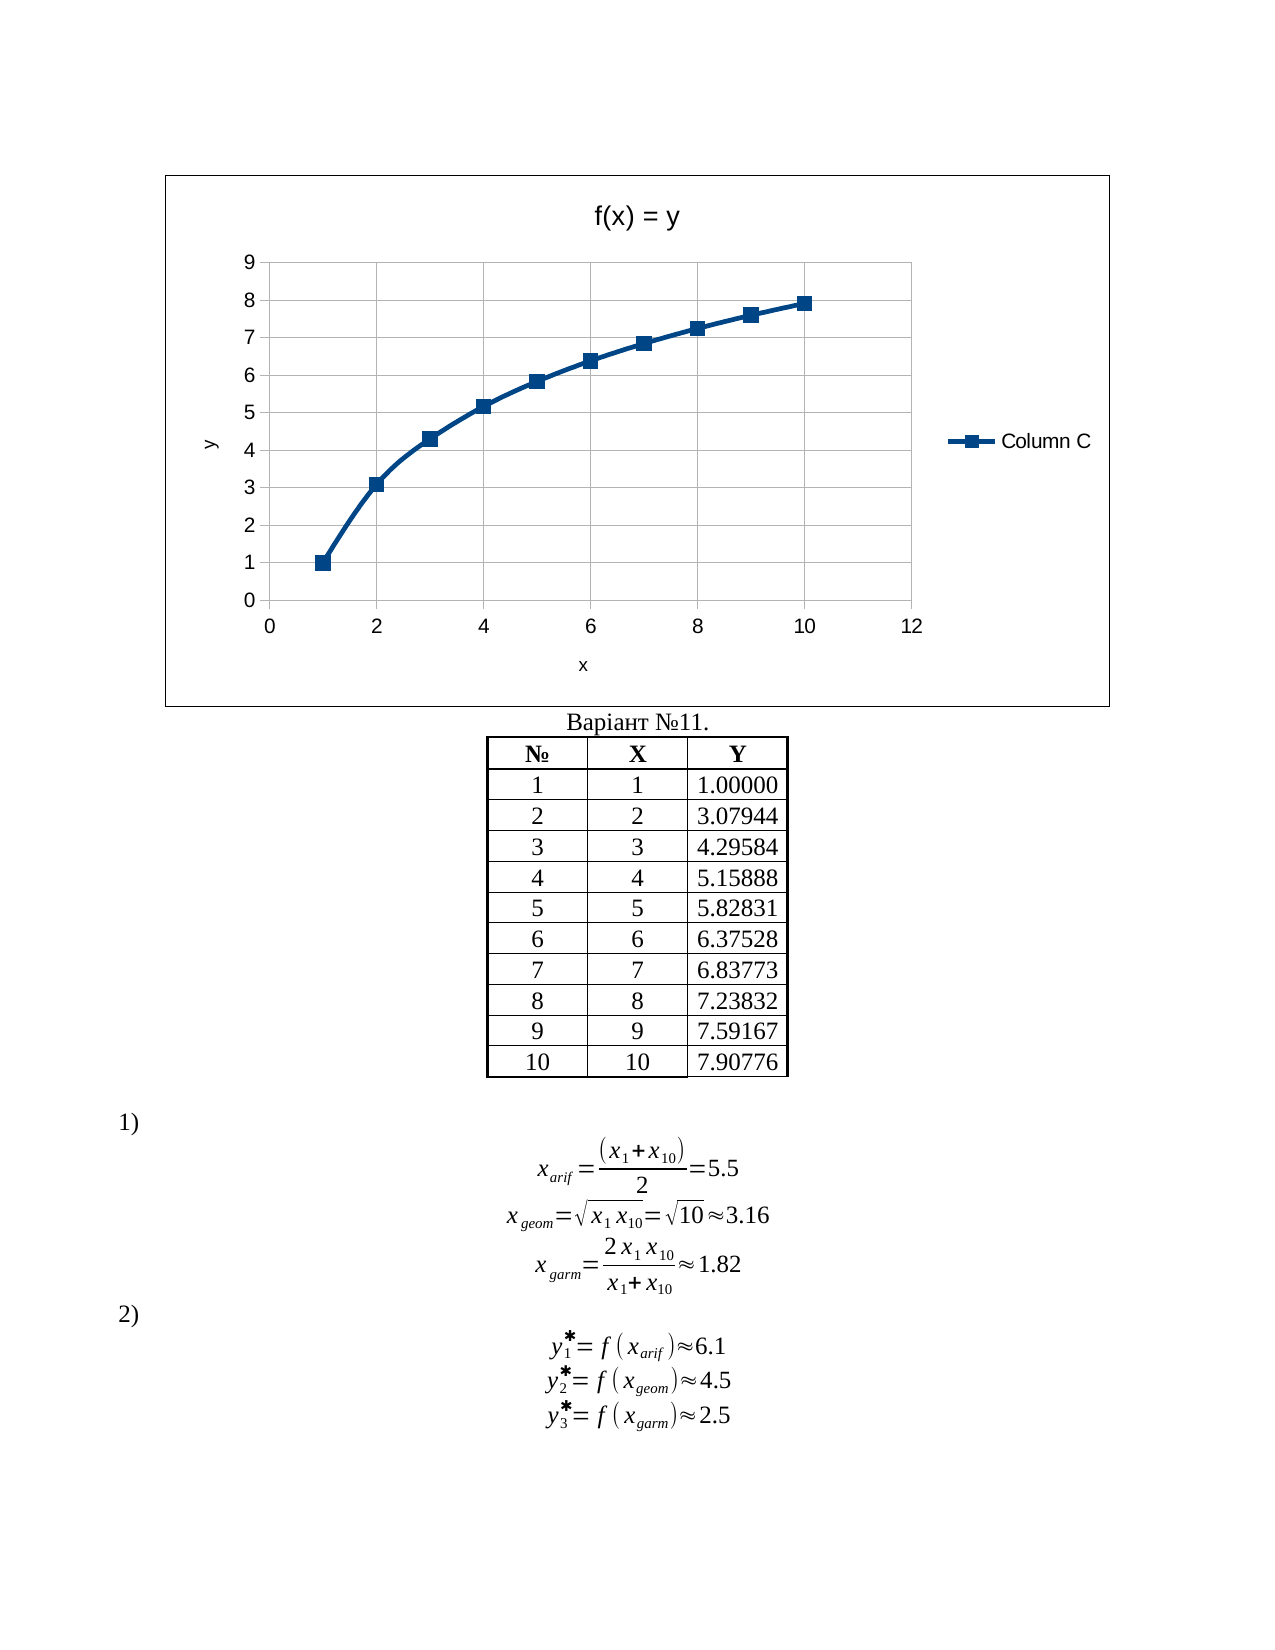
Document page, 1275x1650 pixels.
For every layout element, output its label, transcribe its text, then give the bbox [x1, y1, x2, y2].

table_cell 5 [588, 893, 687, 922]
table_header № [489, 738, 587, 768]
table_cell 6 [588, 923, 687, 953]
table_cell 9 [588, 1016, 687, 1045]
table_cell 8 [588, 985, 687, 1014]
table_cell 9 [489, 1016, 587, 1045]
table_cell 7.90776 [688, 1046, 786, 1076]
table_cell 3 [588, 831, 687, 861]
table_cell 4 [588, 862, 687, 892]
table_cell 5 [489, 893, 587, 922]
text Варіант №11. [118, 176, 1157, 736]
table_cell 6 [489, 923, 587, 953]
table_cell 7.23832 [688, 985, 786, 1014]
table_cell 2 [489, 800, 587, 830]
table_cell 10 [588, 1046, 687, 1076]
table_cell 3.07944 [688, 800, 786, 830]
table_header Y [688, 738, 786, 768]
table_cell 6.37528 [688, 923, 786, 953]
table_header X [588, 738, 687, 768]
table_cell 4 [489, 862, 587, 892]
table_cell 1.00000 [688, 770, 786, 799]
table_cell 3 [489, 831, 587, 861]
table_cell 1 [489, 770, 587, 799]
text 1) [118, 1107, 1157, 1136]
table_cell 6.83773 [688, 954, 786, 984]
table_cell 4.29584 [688, 831, 786, 861]
table_cell 8 [489, 985, 587, 1014]
table_cell 7.59167 [688, 1016, 786, 1045]
text 2) [118, 1299, 1157, 1327]
table_cell 7 [588, 954, 687, 984]
table_cell 1 [588, 770, 687, 799]
table_cell 7 [489, 954, 587, 984]
table_cell 2 [588, 800, 687, 830]
table_cell 10 [489, 1046, 587, 1076]
table_cell 5.15888 [688, 862, 786, 892]
table_cell 5.82831 [688, 893, 786, 922]
